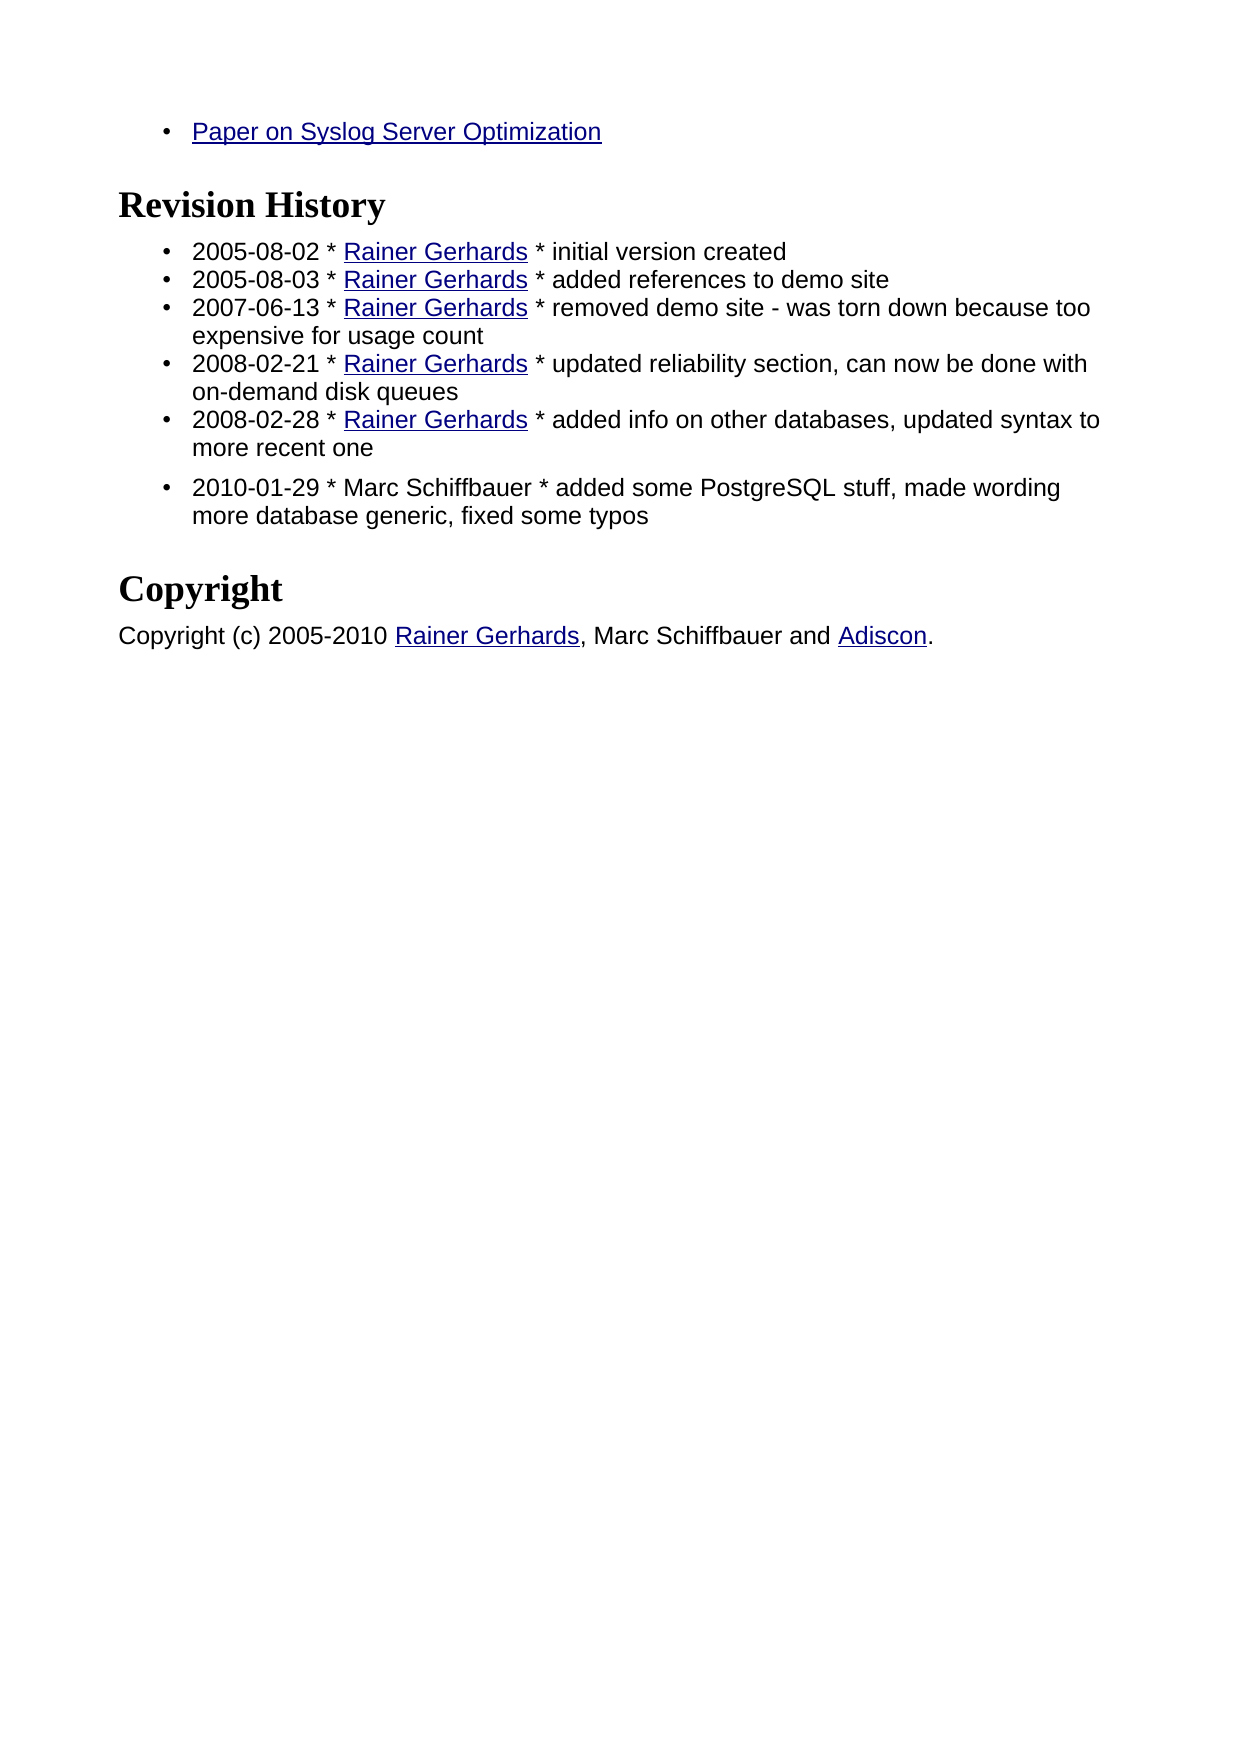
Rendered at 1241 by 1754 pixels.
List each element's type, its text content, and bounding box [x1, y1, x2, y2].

list 2010-01-29 * Marc Schiffbauer * added some PostgreSQL stuff, made wording more database generic, fixed some typos [162, 474, 1122, 530]
subtitle Copyright [118, 567, 1122, 609]
text Copyright (c) 2005-2010 Rainer Gerhards, Marc Schiffbauer and Adiscon. [118, 622, 1122, 649]
list 2008-02-21 * Rainer Gerhards * updated reliability section, can now be done with on-demand disk queues [162, 350, 1122, 406]
list 2007-06-13 * Rainer Gerhards * removed demo site - was torn down because too expensive for usage count [162, 294, 1122, 350]
subtitle Revision History [118, 184, 1122, 225]
list Paper on Syslog Server Optimization [162, 118, 1122, 146]
list 2005-08-02 * Rainer Gerhards * initial version created [162, 238, 1122, 266]
list 2005-08-03 * Rainer Gerhards * added references to demo site [162, 266, 1122, 294]
list 2008-02-28 * Rainer Gerhards * added info on other databases, updated syntax to more recent one [162, 406, 1122, 462]
